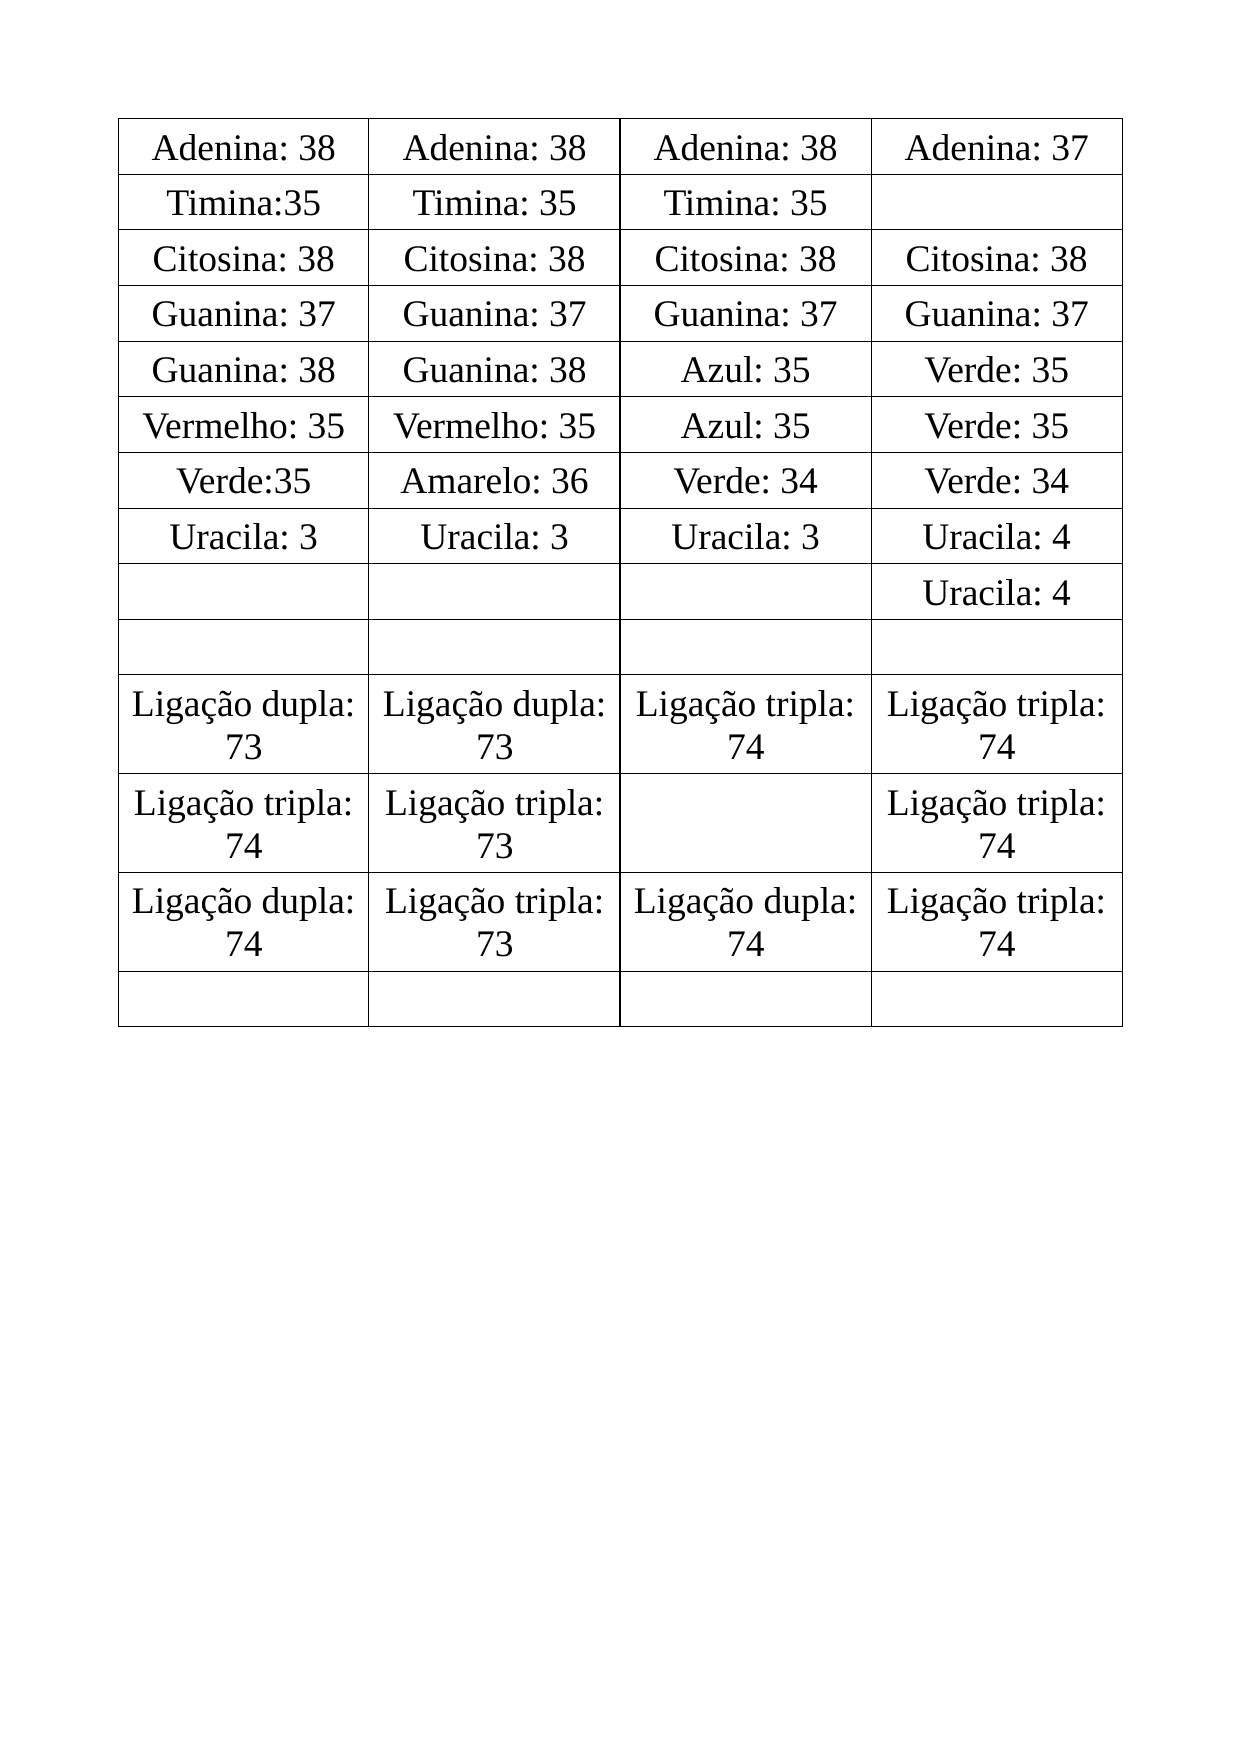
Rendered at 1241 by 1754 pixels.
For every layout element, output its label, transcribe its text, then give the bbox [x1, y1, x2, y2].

table_cell Ligação dupla: 74 [119, 873, 368, 971]
table_cell Ligação dupla: 73 [369, 675, 619, 773]
table_header Adenina: 38 [621, 119, 871, 174]
table_cell Ligação tripla: 74 [621, 675, 871, 773]
table_header Adenina: 38 [369, 119, 619, 174]
table_cell Timina:35 [119, 175, 368, 229]
table_cell Timina: 35 [369, 175, 619, 229]
table_cell [119, 972, 368, 1026]
table_cell Ligação tripla: 74 [872, 675, 1122, 773]
table_cell Ligação dupla: 74 [621, 873, 871, 971]
table_cell Guanina: 38 [119, 342, 368, 396]
table_cell Uracila: 4 [872, 564, 1122, 619]
table_cell Verde: 34 [621, 453, 871, 507]
table_cell Ligação tripla: 74 [872, 774, 1122, 872]
table_cell [369, 972, 619, 1026]
table_cell Timina: 35 [621, 175, 871, 229]
table_cell Uracila: 3 [119, 509, 368, 563]
table_cell Citosina: 38 [872, 230, 1122, 285]
table_cell [369, 620, 619, 674]
table_cell Azul: 35 [621, 342, 871, 396]
table_cell Ligação tripla: 74 [872, 873, 1122, 971]
table_cell Citosina: 38 [119, 230, 368, 285]
table_cell Uracila: 3 [621, 509, 871, 563]
table_cell [621, 620, 871, 674]
table_header Adenina: 38 [119, 119, 368, 174]
table_cell [872, 175, 1122, 229]
table_cell Verde: 34 [872, 453, 1122, 507]
table_cell [872, 972, 1122, 1026]
table_cell Uracila: 3 [369, 509, 619, 563]
table_cell Ligação dupla: 73 [119, 675, 368, 773]
table_cell Uracila: 4 [872, 509, 1122, 563]
table_cell Ligação tripla: 73 [369, 873, 619, 971]
table_cell Citosina: 38 [621, 230, 871, 285]
table_cell [119, 620, 368, 674]
table_cell Ligação tripla: 74 [119, 774, 368, 872]
table_cell [621, 564, 871, 619]
table_cell Amarelo: 36 [369, 453, 619, 507]
table_cell [621, 972, 871, 1026]
table_cell [369, 564, 619, 619]
table_cell Guanina: 37 [872, 286, 1122, 341]
table_cell [119, 564, 368, 619]
table_cell Verde: 35 [872, 342, 1122, 396]
table_cell Vermelho: 35 [119, 397, 368, 452]
table_cell Verde: 35 [872, 397, 1122, 452]
table_cell Guanina: 37 [119, 286, 368, 341]
table_cell Guanina: 37 [369, 286, 619, 341]
table_cell Verde:35 [119, 453, 368, 507]
table_cell Citosina: 38 [369, 230, 619, 285]
table_cell [872, 620, 1122, 674]
table_cell [621, 774, 871, 872]
table_header Adenina: 37 [872, 119, 1122, 174]
table_cell Vermelho: 35 [369, 397, 619, 452]
table_cell Ligação tripla: 73 [369, 774, 619, 872]
table_cell Azul: 35 [621, 397, 871, 452]
table_cell Guanina: 38 [369, 342, 619, 396]
table_cell Guanina: 37 [621, 286, 871, 341]
